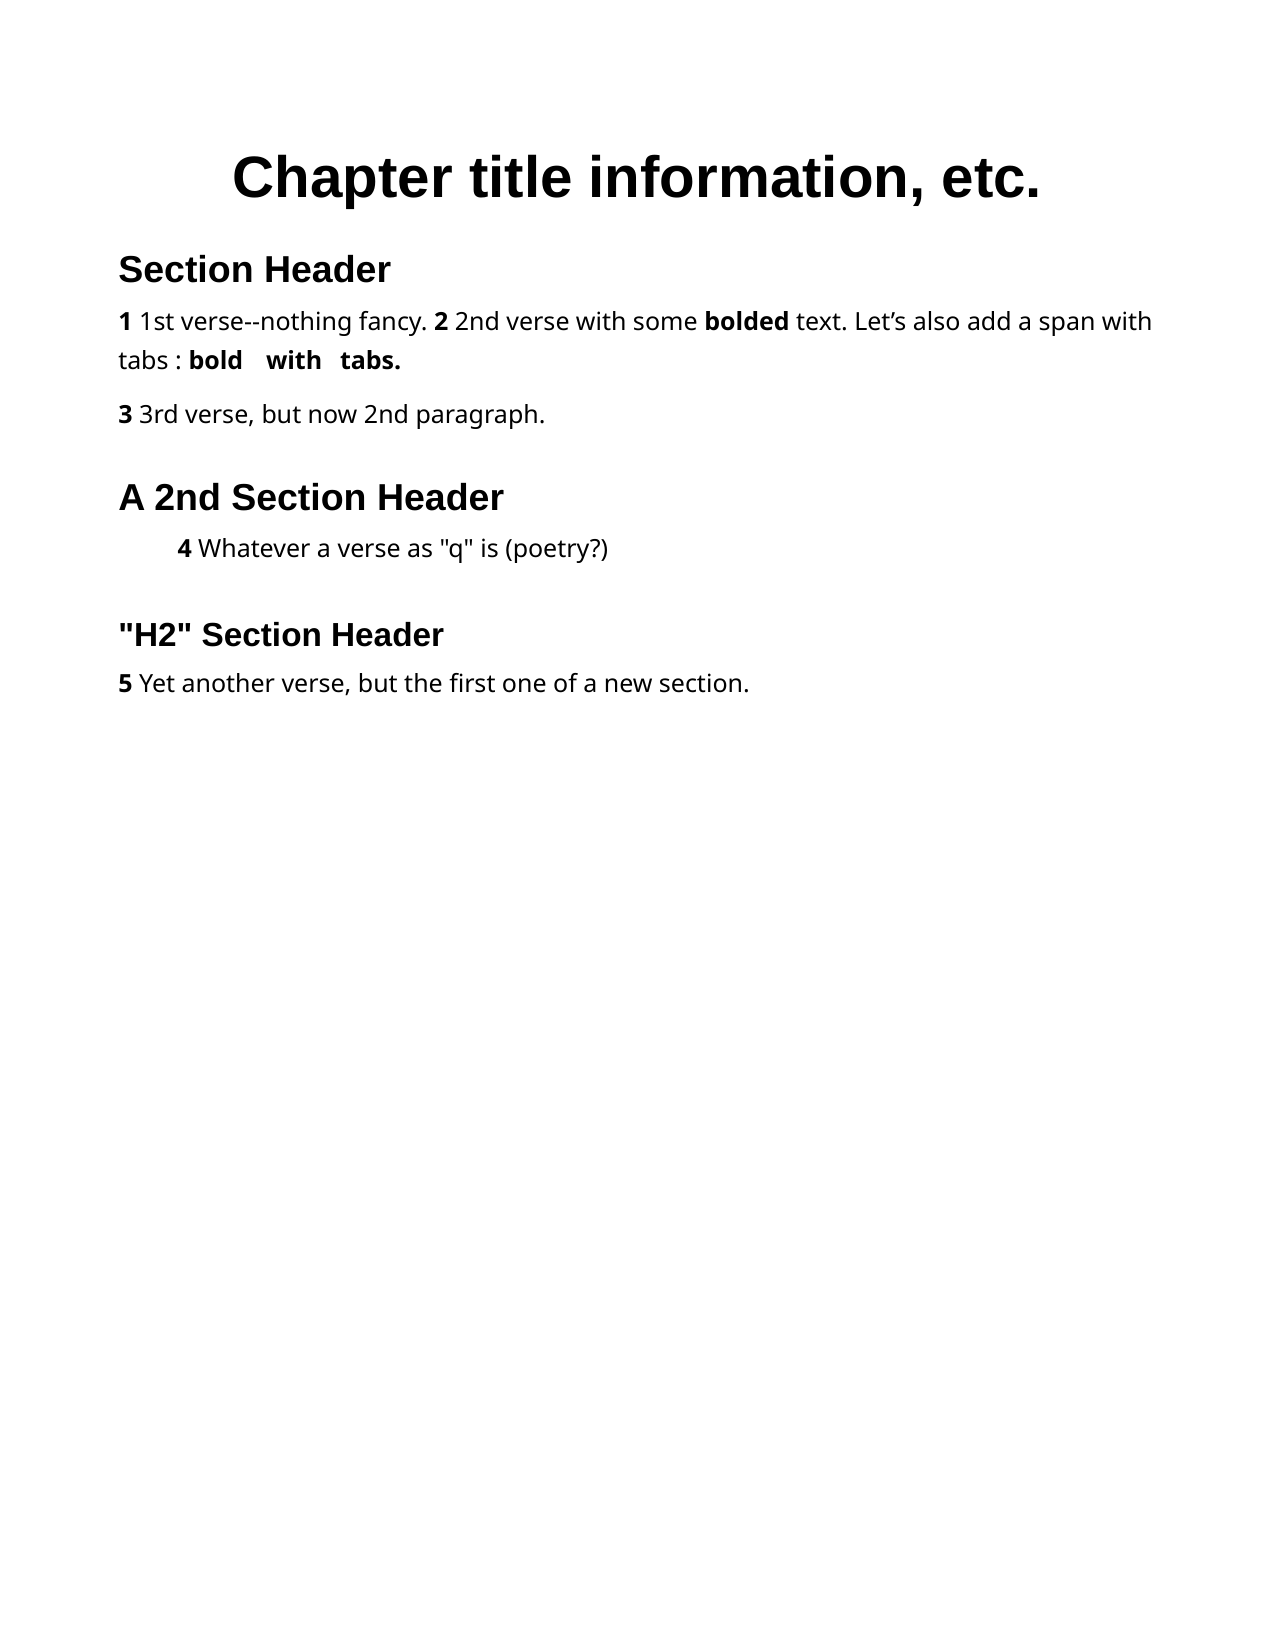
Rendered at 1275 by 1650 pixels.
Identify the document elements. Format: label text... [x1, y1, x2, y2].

text 1 1st verse--nothing fancy. 2 2nd verse with some bolded text. Let’s also add a span with tabs : bold with tabs. [118, 303, 1157, 377]
text 5 Yet another verse, but the first one of a new section. [118, 666, 1157, 700]
subtitle A 2nd Section Header [118, 475, 1157, 518]
title Chapter title information, etc. [118, 143, 1157, 210]
text 4 Whatever a verse as "q" is (poetry?) [177, 531, 1098, 565]
text 3 3rd verse, but now 2nd paragraph. [118, 396, 1157, 430]
subtitle "H2" Section Header [118, 615, 1157, 653]
subtitle Section Header [118, 248, 1157, 291]
